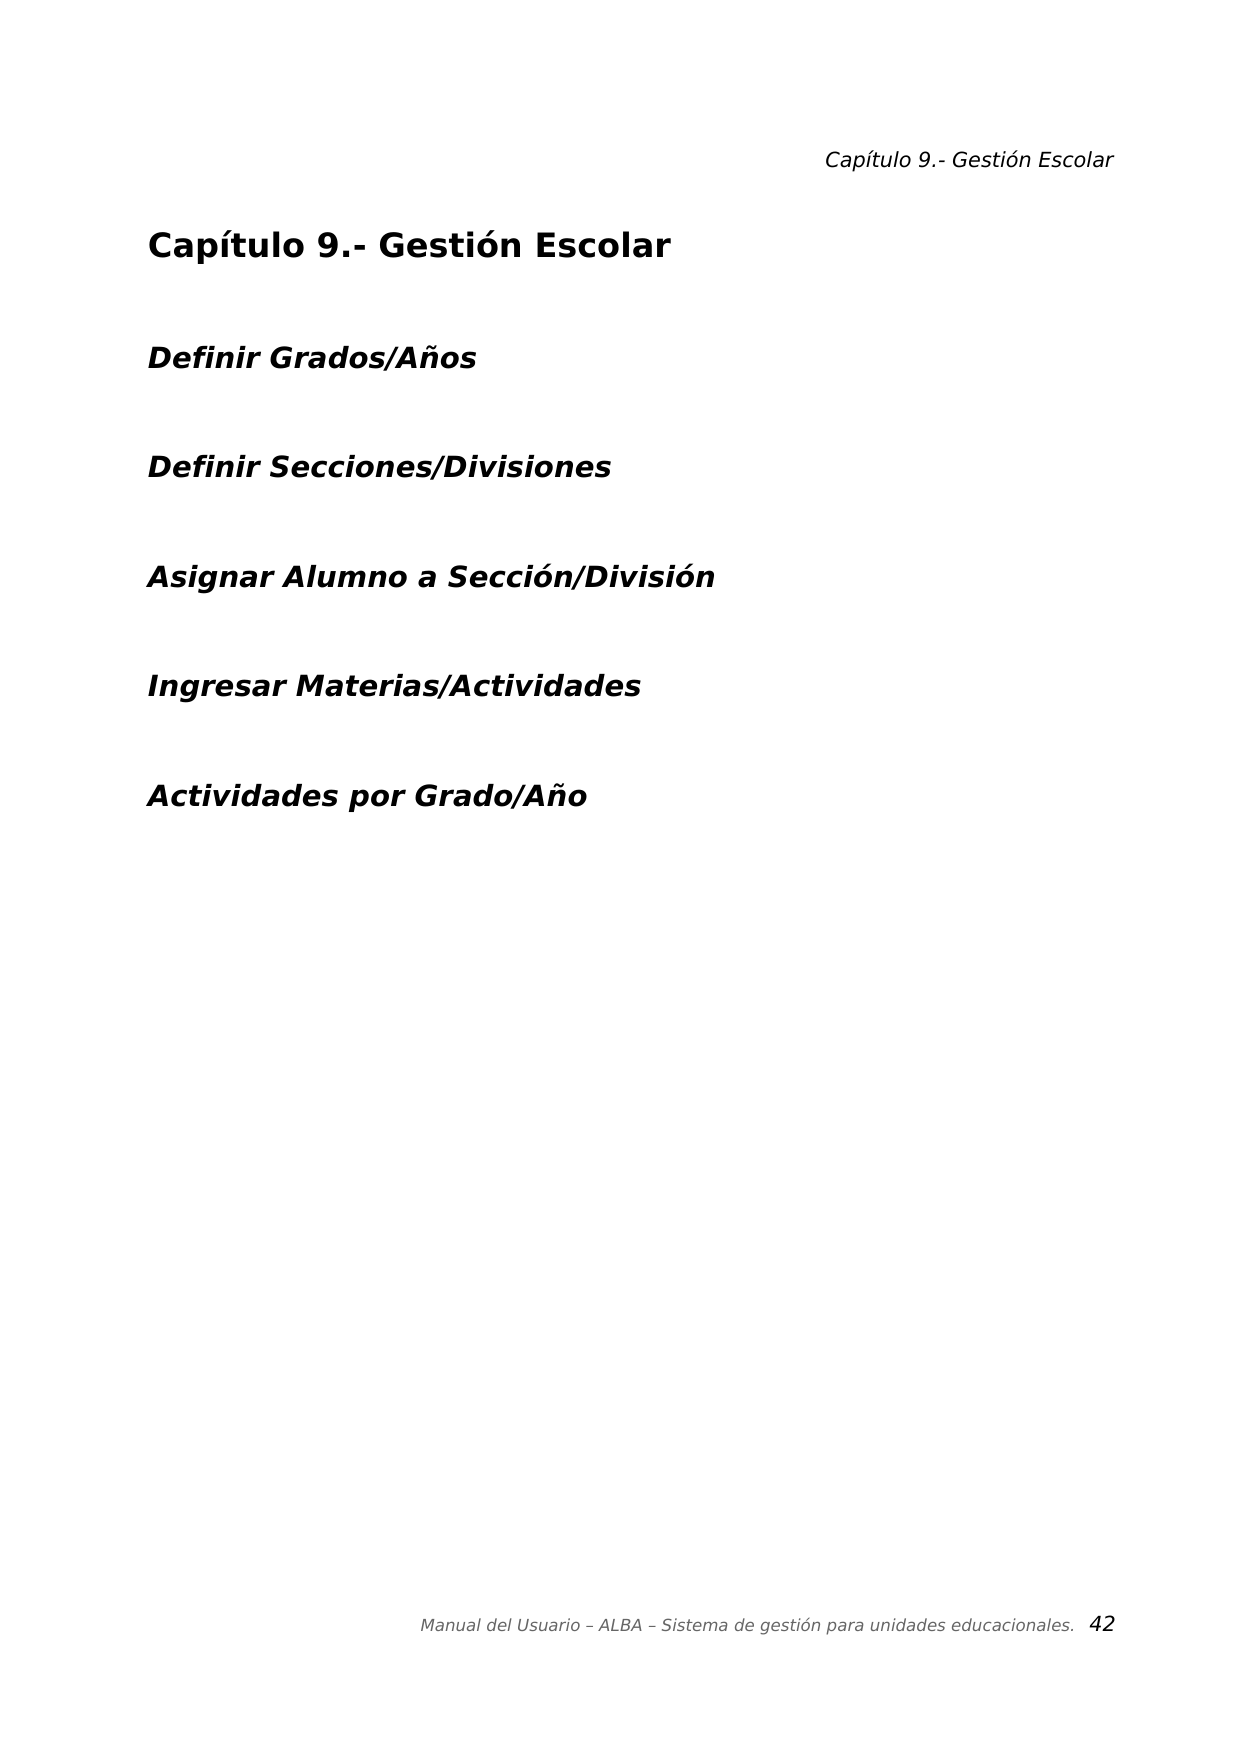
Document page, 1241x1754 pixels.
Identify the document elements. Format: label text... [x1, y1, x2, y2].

subtitle Actividades por Grado/Año [148, 779, 1122, 813]
subtitle Definir Grados/Años [148, 341, 1122, 375]
subtitle Capítulo 9.- Gestión Escolar [148, 226, 1122, 265]
subtitle Definir Secciones/Divisiones [148, 450, 1122, 484]
subtitle Asignar Alumno a Sección/División [148, 560, 1122, 594]
subtitle Ingresar Materias/Actividades [148, 669, 1122, 703]
